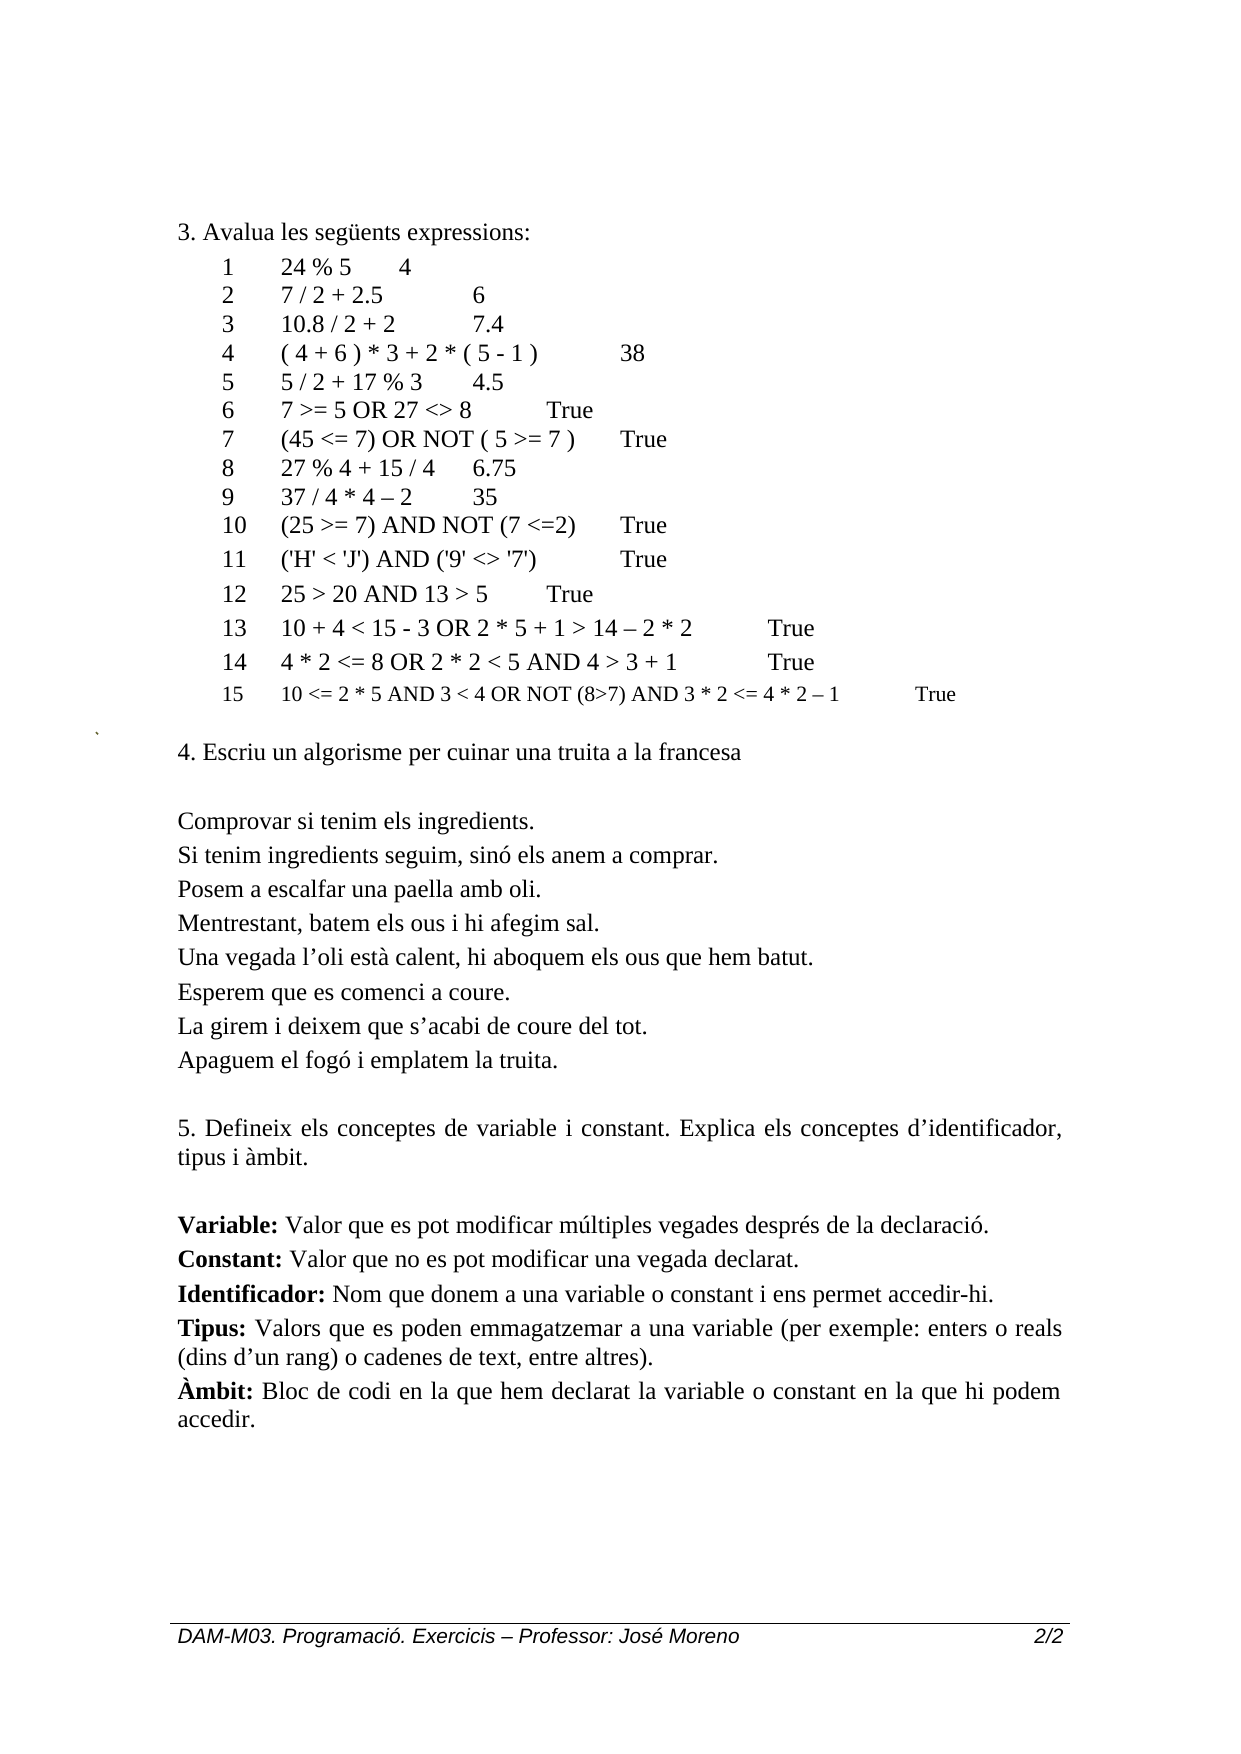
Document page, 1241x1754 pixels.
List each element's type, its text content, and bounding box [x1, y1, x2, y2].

list 24 % 5 4 [222, 252, 1063, 280]
list 10 <= 2 * 5 AND 3 < 4 OR NOT (8>7) AND 3 * 2 <= 4 * 2 – 1 True [222, 681, 1063, 706]
text La girem i deixem que s’acabi de coure del tot. [177, 1011, 1063, 1039]
text 3. Avalua les següents expressions: [177, 217, 1063, 246]
text Comprovar si tenim els ingredients. [177, 806, 1063, 834]
list (45 <= 7) OR NOT ( 5 >= 7 ) True [222, 424, 1063, 453]
list 7 >= 5 OR 27 <> 8 True [222, 395, 1063, 424]
text Si tenim ingredients seguim, sinó els anem a comprar. [177, 840, 1063, 869]
list 4 * 2 <= 8 OR 2 * 2 < 5 AND 4 > 3 + 1 True [222, 647, 1063, 676]
text 4. Escriu un algorisme per cuinar una truita a la francesa [177, 737, 1063, 766]
text Una vegada l’oli està calent, hi aboquem els ous que hem batut. [177, 942, 1063, 971]
text Àmbit: Bloc de codi en la que hem declarat la variable o constant en la que hi podem accedir. [177, 1376, 1063, 1433]
text Identificador: Nom que donem a una variable o constant i ens permet accedir-hi. [177, 1279, 1063, 1307]
text Tipus: Valors que es poden emmagatzemar a una variable (per exemple: enters o reals (dins d’un rang) o cadenes de text, entre altres). [177, 1313, 1063, 1370]
text Posem a escalfar una paella amb oli. [177, 874, 1063, 903]
list 25 > 20 AND 13 > 5 True [222, 579, 1063, 607]
list 10.8 / 2 + 2 7.4 [222, 309, 1063, 338]
list ( 4 + 6 ) * 3 + 2 * ( 5 - 1 ) 38 [222, 338, 1063, 367]
text Constant: Valor que no es pot modificar una vegada declarat. [177, 1244, 1063, 1273]
text Variable: Valor que es pot modificar múltiples vegades després de la declaració. [177, 1210, 1063, 1239]
list 27 % 4 + 15 / 4 6.75 [222, 453, 1063, 482]
list 5 / 2 + 17 % 3 4.5 [222, 367, 1063, 395]
list 37 / 4 * 4 – 2 35 [222, 482, 1063, 510]
list (25 >= 7) AND NOT (7 <=2) True [222, 510, 1063, 539]
text Mentrestant, batem els ous i hi afegim sal. [177, 908, 1063, 937]
list 10 + 4 < 15 - 3 OR 2 * 5 + 1 > 14 – 2 * 2 True [222, 613, 1063, 642]
text Apaguem el fogó i emplatem la truita. [177, 1045, 1063, 1074]
text 5. Defineix els conceptes de variable i constant. Explica els conceptes d’identificador, tipus i àmbit. [177, 1113, 1063, 1171]
text Esperem que es comenci a coure. [177, 977, 1063, 1005]
list ('H' < 'J') AND ('9' <> '7') True [222, 544, 1063, 573]
list 7 / 2 + 2.5 6 [222, 280, 1063, 309]
